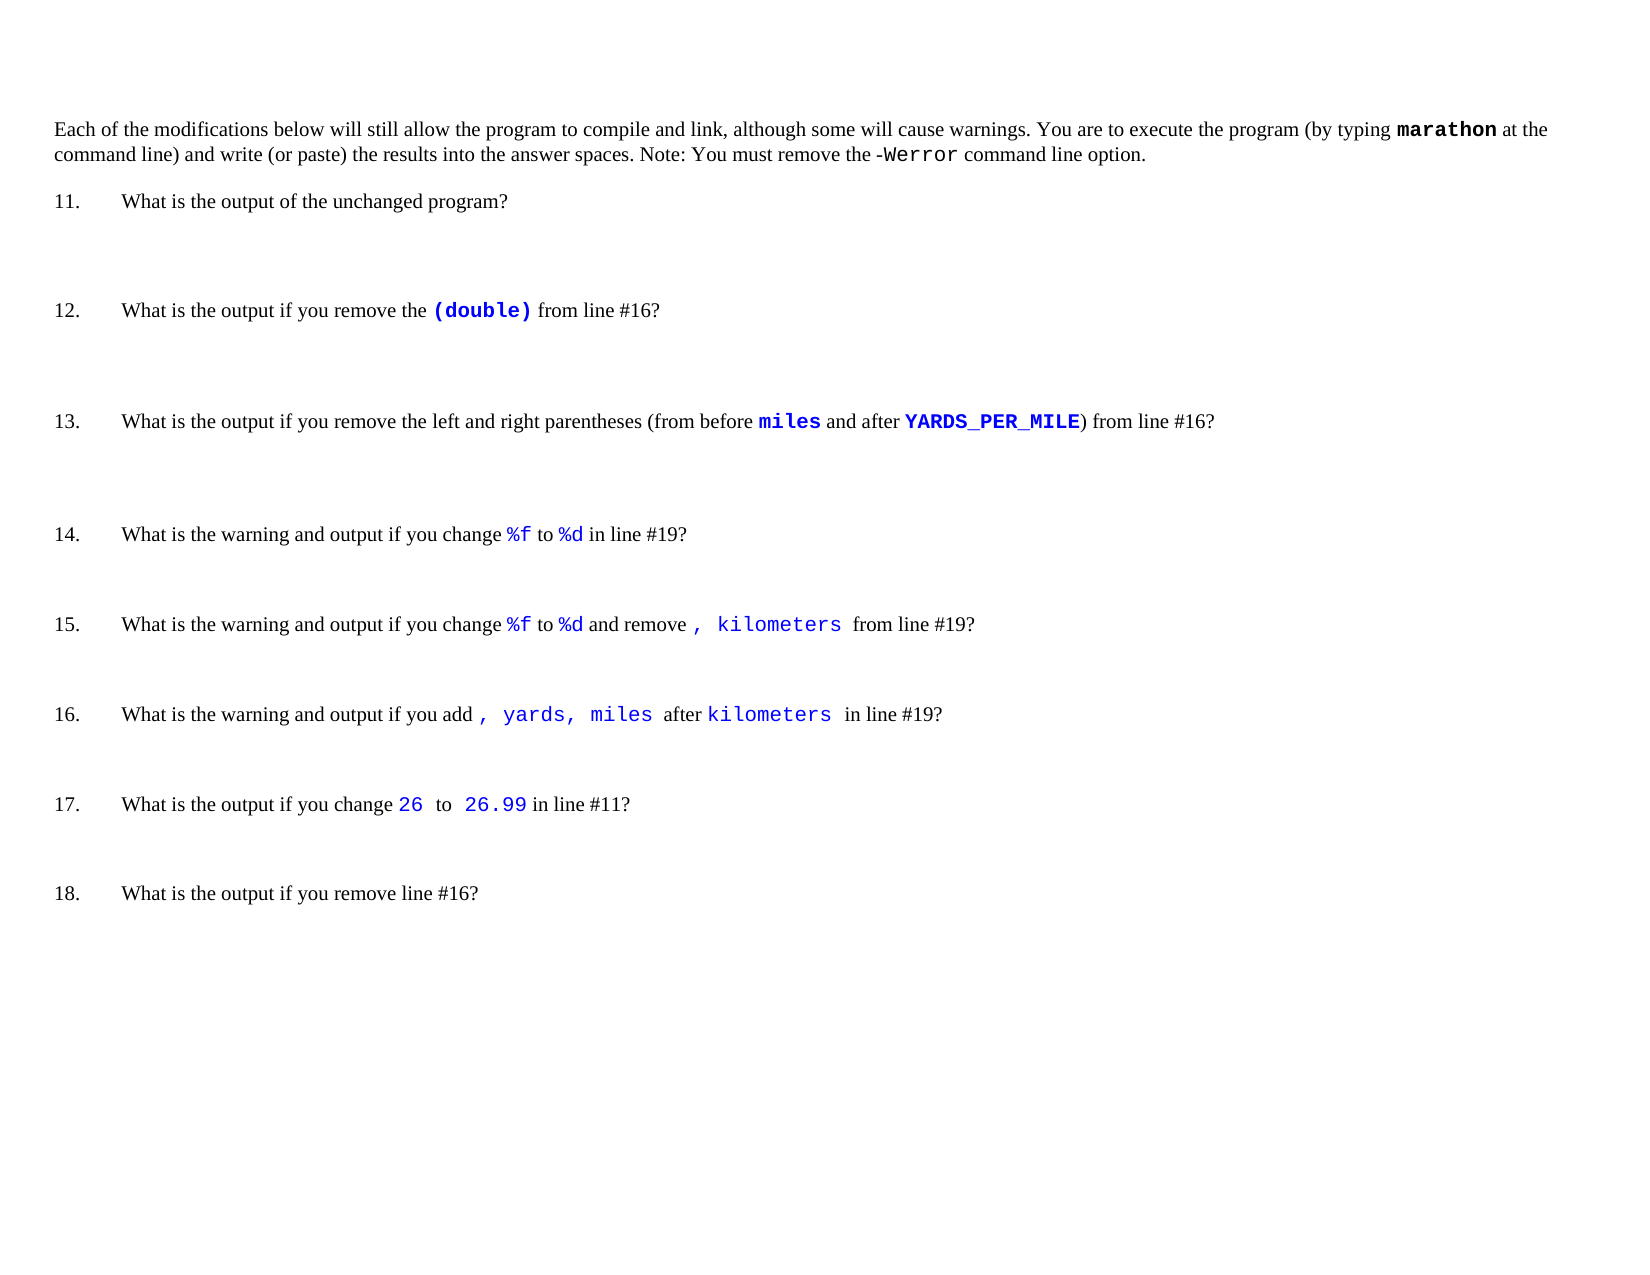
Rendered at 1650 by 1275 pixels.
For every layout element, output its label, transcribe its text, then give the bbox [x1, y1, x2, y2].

table_header 18. [43, 882, 110, 947]
table_header What is the warning and output if you change %f to %d and remove , kilometers from line #19? [110, 613, 1603, 679]
table_header What is the warning and output if you change %f to %d in line #19? [110, 523, 1603, 590]
text Each of the modifications below will still allow the program to compile and link, although some will cause warnings. You are to execute the program (by typing marathon at the command line) and write (or paste) the results into the answer spaces. Note: You must remove the -Werror command line option. [54, 118, 1596, 167]
table_header What is the output of the unchanged program? [110, 190, 1605, 276]
table_header 15. [43, 613, 110, 679]
table_header 13. [43, 410, 110, 476]
table_header What is the output if you change 26 to 26.99 in line #11? [110, 793, 1605, 859]
table_header 11. [43, 190, 110, 276]
table_header What is the warning and output if you add , yards, miles after kilometers in line #19? [110, 703, 1603, 769]
table_header 12. [43, 299, 110, 387]
table_header 14. [43, 523, 110, 590]
table_header 16. [43, 703, 110, 769]
table_header What is the output if you remove line #16? [110, 882, 1605, 947]
table_header 17. [43, 793, 110, 859]
table_header What is the output if you remove the left and right parentheses (from before miles and after YARDS_PER_MILE) from line #16? [110, 410, 1603, 476]
table_header What is the output if you remove the (double) from line #16? [110, 299, 1603, 387]
